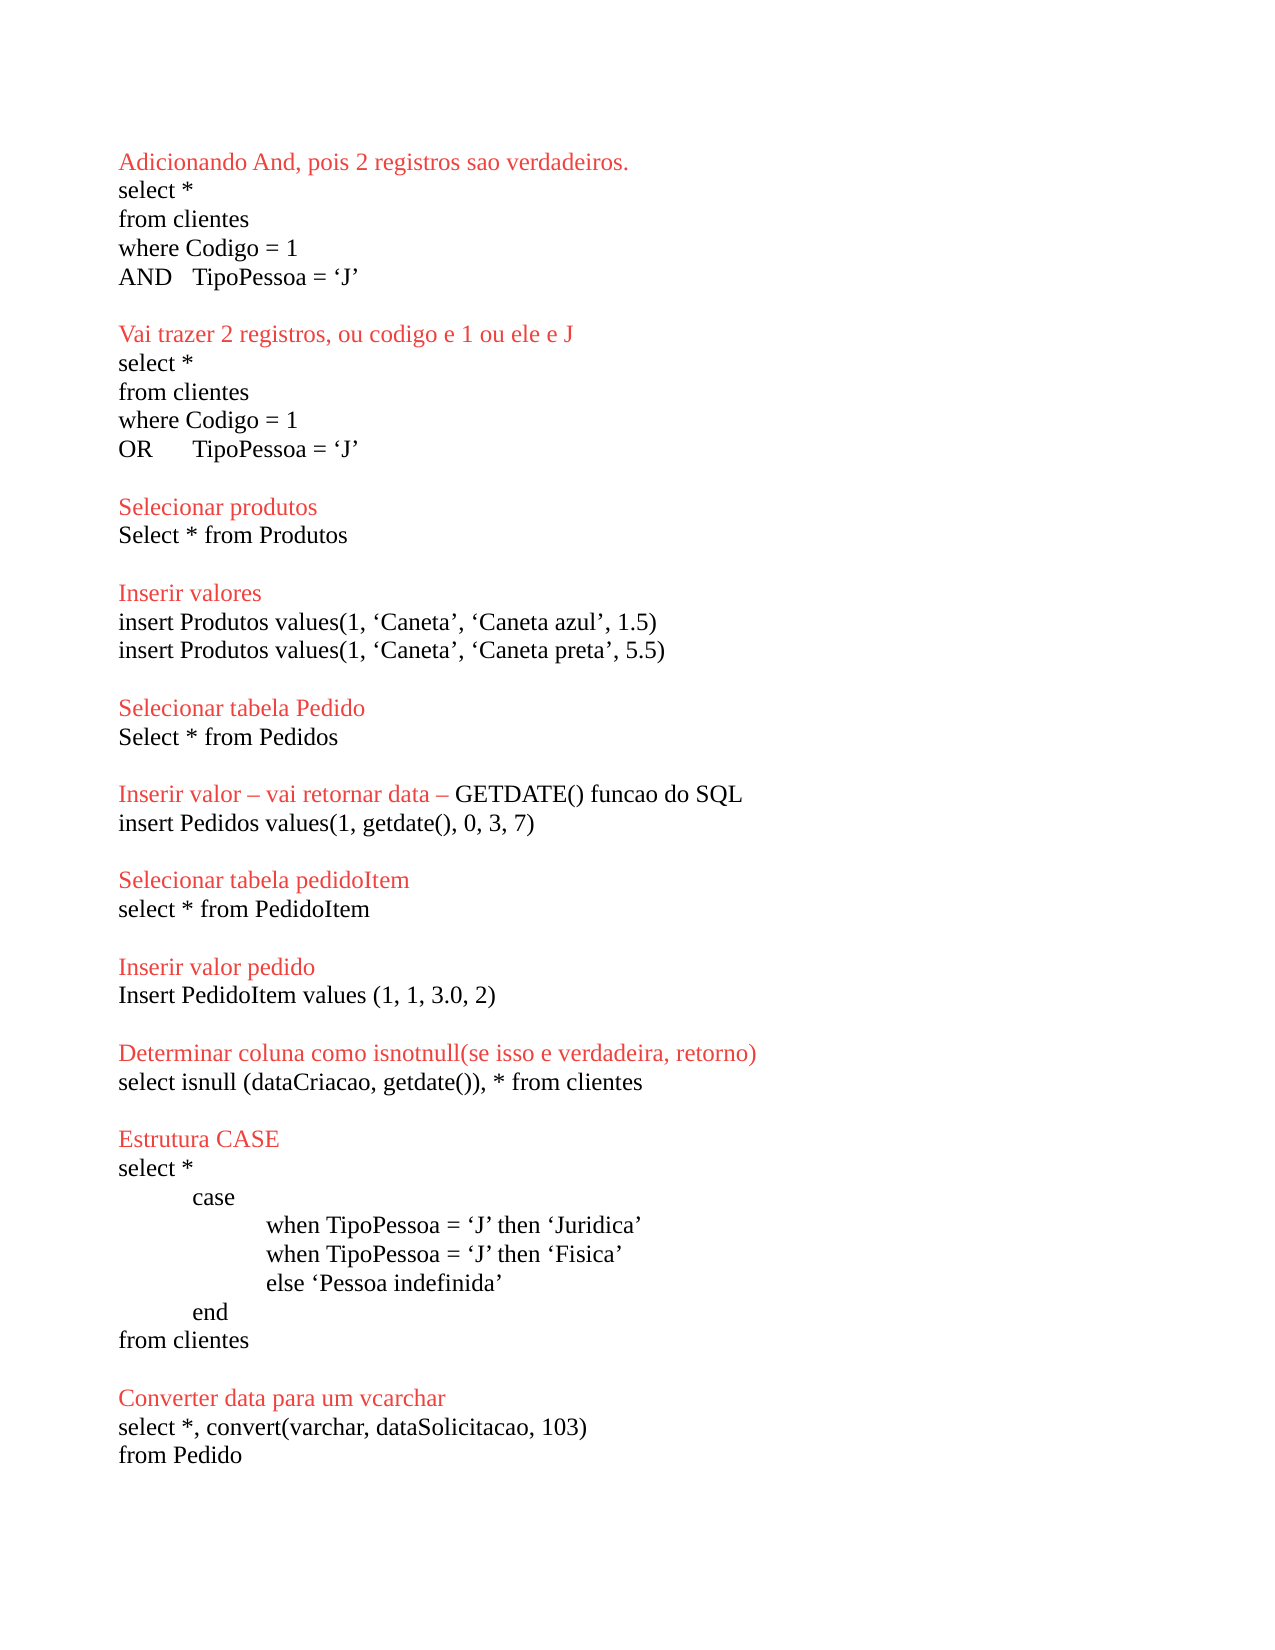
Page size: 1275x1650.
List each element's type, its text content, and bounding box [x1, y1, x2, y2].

text Select * from Pedidos [118, 722, 1157, 751]
text case [118, 1182, 1157, 1211]
text select * [118, 176, 1157, 204]
text select * from PedidoItem [118, 894, 1157, 923]
text Converter data para um vcarchar [118, 1383, 1157, 1412]
text Determinar coluna como isnotnull(se isso e verdadeira, retorno) [118, 1038, 1157, 1067]
text AND TipoPessoa = ‘J’ [118, 262, 1157, 291]
text from clientes [118, 204, 1157, 233]
text Inserir valor pedido [118, 952, 1157, 981]
text select * [118, 348, 1157, 377]
text Select * from Produtos [118, 521, 1157, 549]
text Inserir valor – vai retornar data – GETDATE() funcao do SQL [118, 779, 1157, 808]
text insert Produtos values(1, ‘Caneta’, ‘Caneta azul’, 1.5) [118, 607, 1157, 636]
text from clientes [118, 1326, 1157, 1354]
text when TipoPessoa = ‘J’ then ‘Fisica’ [118, 1239, 1157, 1268]
text insert Produtos values(1, ‘Caneta’, ‘Caneta preta’, 5.5) [118, 636, 1157, 664]
text Adicionando And, pois 2 registros sao verdadeiros. [118, 147, 1157, 176]
text from clientes [118, 377, 1157, 406]
text where Codigo = 1 [118, 233, 1157, 262]
text Selecionar produtos [118, 492, 1157, 521]
text Insert PedidoItem values (1, 1, 3.0, 2) [118, 981, 1157, 1009]
text where Codigo = 1 [118, 406, 1157, 434]
text Selecionar tabela pedidoItem [118, 866, 1157, 894]
text select isnull (dataCriacao, getdate()), * from clientes [118, 1067, 1157, 1096]
text select * [118, 1153, 1157, 1182]
text Selecionar tabela Pedido [118, 693, 1157, 722]
text Vai trazer 2 registros, ou codigo e 1 ou ele e J [118, 319, 1157, 348]
text else ‘Pessoa indefinida’ [118, 1268, 1157, 1297]
text Inserir valores [118, 578, 1157, 607]
text when TipoPessoa = ‘J’ then ‘Juridica’ [118, 1211, 1157, 1239]
text Estrutura CASE [118, 1124, 1157, 1153]
text select *, convert(varchar, dataSolicitacao, 103) [118, 1412, 1157, 1441]
text end [118, 1297, 1157, 1326]
text from Pedido [118, 1441, 1157, 1469]
text OR TipoPessoa = ‘J’ [118, 434, 1157, 463]
text insert Pedidos values(1, getdate(), 0, 3, 7) [118, 808, 1157, 837]
